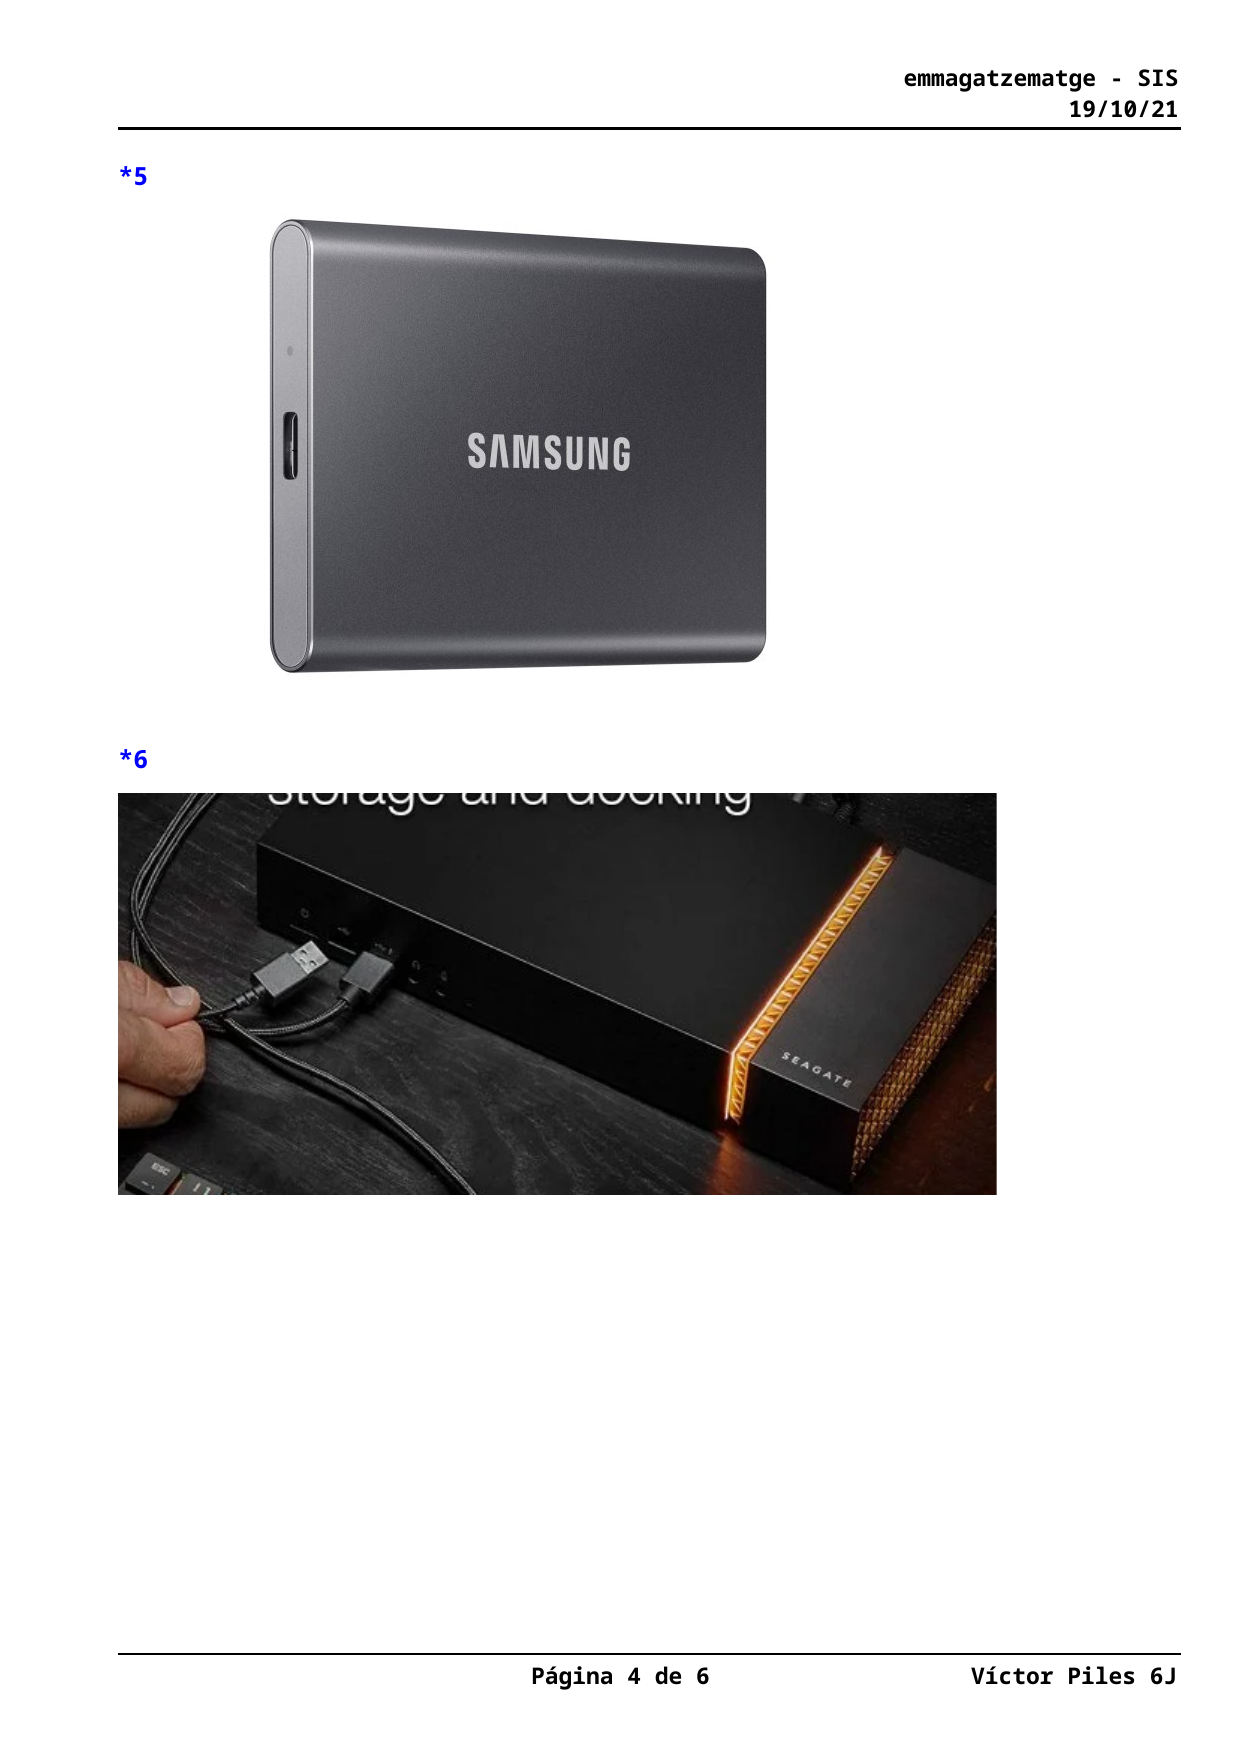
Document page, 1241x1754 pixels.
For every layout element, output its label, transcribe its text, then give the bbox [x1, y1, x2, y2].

picture [118, 793, 997, 1195]
picture [118, 210, 918, 685]
text *5 [118, 159, 1181, 193]
text *6 [118, 742, 1181, 776]
